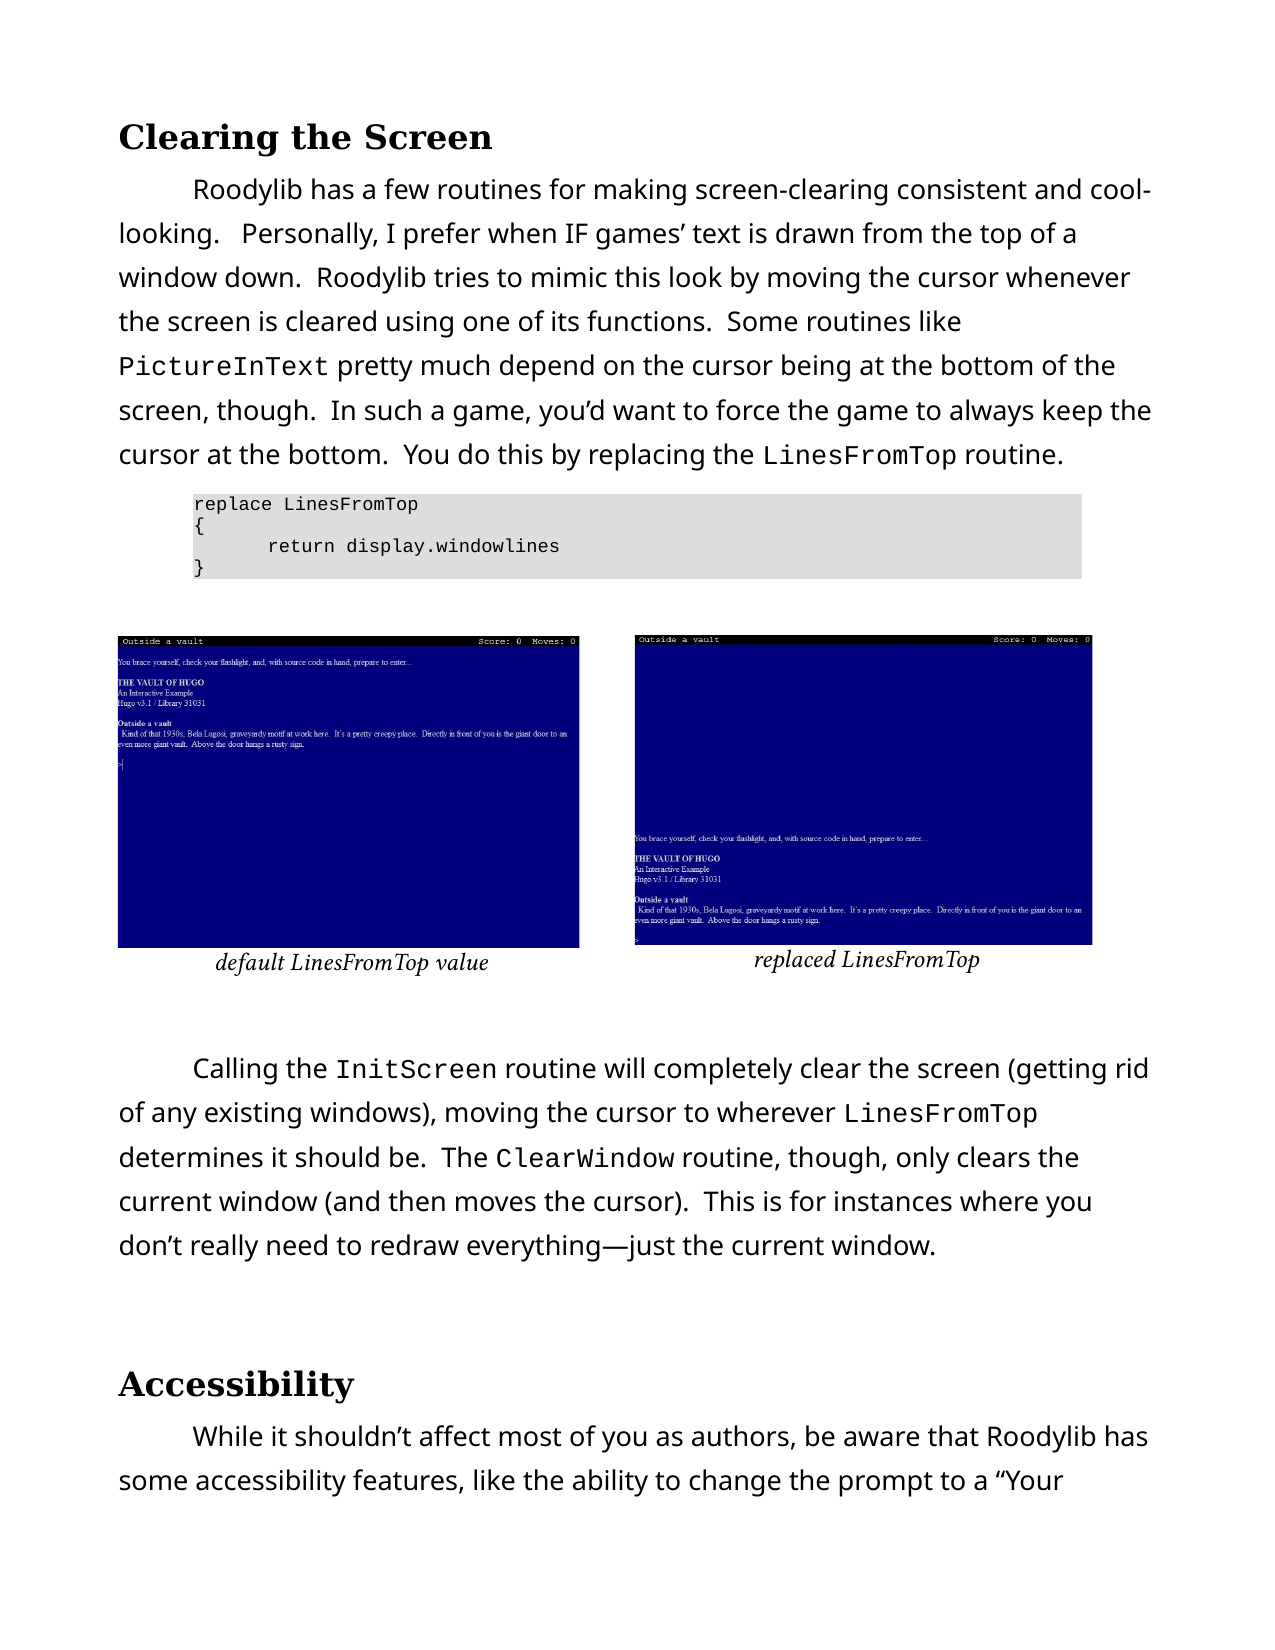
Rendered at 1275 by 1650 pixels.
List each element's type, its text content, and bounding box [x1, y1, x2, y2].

text return display.windowlines [193, 537, 1082, 558]
text replaced LinesFromTop [635, 945, 1093, 973]
picture [117, 636, 580, 948]
subtitle Accessibility [118, 1365, 1157, 1404]
text Calling the InitScreen routine will completely clear the screen (getting rid of any existing windows), moving the cursor to wherever LinesFromTop determines it should be. The ClearWindow routine, though, only clears the current window (and then moves the cursor). This is for instances where you don’t really need to redraw everything—just the current window. [118, 1049, 1157, 1264]
text replace LinesFromTop [193, 494, 1082, 516]
subtitle Clearing the Screen [118, 118, 1157, 158]
text { [193, 516, 1082, 537]
text } [193, 558, 1082, 579]
text While it shouldn’t affect most of you as authors, be aware that Roodylib has some accessibility features, like the ability to change the prompt to a “Your [118, 1417, 1157, 1498]
text default LinesFromTop value [118, 948, 579, 976]
text Roodylib has a few routines for making screen-clearing consistent and cool-looking. Personally, I prefer when IF games’ text is drawn from the top of a window down. Roodylib tries to mimic this look by moving the cursor whenever the screen is cleared using one of its functions. Some routines like PictureInText pretty much depend on the cursor being at the bottom of the screen, though. In such a game, you’d want to force the game to always keep the cursor at the bottom. You do this by replacing the LinesFromTop routine. [118, 170, 1157, 472]
picture [634, 635, 1093, 945]
